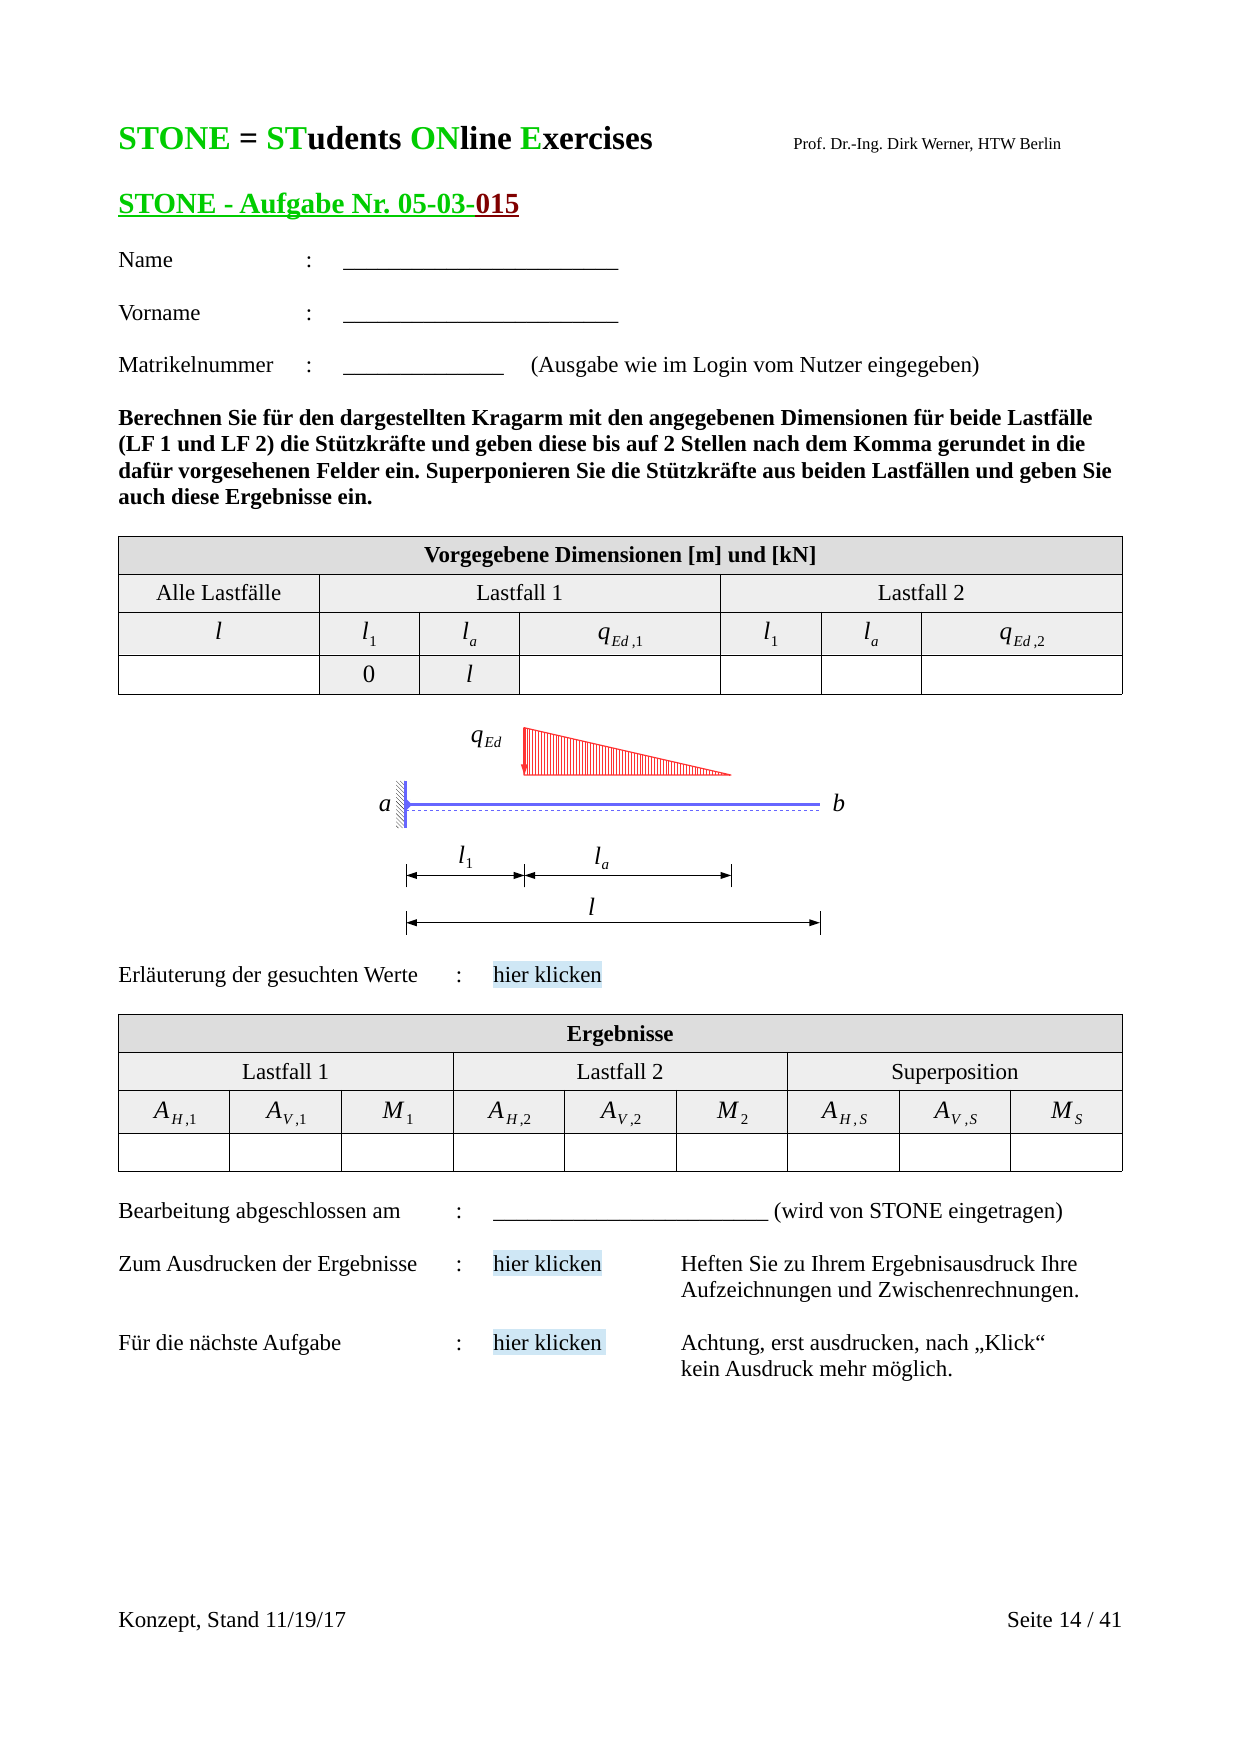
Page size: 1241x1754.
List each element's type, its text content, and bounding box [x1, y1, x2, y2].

table_cell Alle Lastfälle [119, 575, 319, 612]
table_cell [520, 613, 720, 654]
table_cell [420, 613, 519, 654]
text STONE - Aufgabe Nr. 05-03-015 [118, 186, 1122, 219]
table_cell Lastfall 1 [320, 575, 720, 612]
text Aufzeichnungen und Zwischenrechnungen. [118, 1276, 1122, 1303]
text kein Ausdruck mehr möglich. [118, 1355, 1122, 1382]
table_cell [788, 1134, 899, 1171]
table_cell [788, 1091, 899, 1133]
table_header Ergebnisse [119, 1015, 1122, 1052]
text Für die nächste Aufgabe : hier klicken Achtung, erst ausdrucken, nach „Klick“ [118, 1329, 1122, 1355]
table_cell [900, 1134, 1010, 1171]
table_cell [520, 656, 720, 694]
text Bearbeitung abgeschlossen am : ________________________ (wird von STONE eingetragen) [118, 1197, 1122, 1223]
table_cell [822, 613, 921, 654]
table_cell [454, 1134, 564, 1171]
table_cell Lastfall 1 [119, 1053, 453, 1090]
table_cell [119, 1091, 229, 1133]
table_cell [565, 1091, 676, 1133]
text Zum Ausdrucken der Ergebnisse : hier klicken Heften Sie zu Ihrem Ergebnisausdruck Ihre [118, 1250, 1122, 1276]
table_cell Lastfall 2 [454, 1053, 787, 1090]
table_cell [922, 656, 1122, 694]
text Erläuterung der gesuchten Werte : hier klicken [118, 961, 1122, 988]
table_cell [922, 613, 1122, 654]
table_cell [320, 613, 419, 654]
table_cell [230, 1091, 341, 1133]
text Berechnen Sie für den dargestellten Kragarm mit den angegebenen Dimensionen für beide Lastfälle (LF 1 und LF 2) die Stützkräfte und geben diese bis auf 2 Stellen nach dem Komma gerundet in die dafür vorgesehenen Felder ein. Superponieren Sie die Stützkräfte aus beiden Lastfällen und geben Sie auch diese Ergebnisse ein. [118, 404, 1122, 509]
table_cell [342, 1134, 453, 1171]
table_cell Lastfall 2 [721, 575, 1122, 612]
text Matrikelnummer : ______________ (Ausgabe wie im Login vom Nutzer eingegeben) [118, 351, 1122, 378]
table_cell Superposition [788, 1053, 1122, 1090]
table_cell [420, 656, 519, 694]
table_cell [677, 1091, 787, 1133]
table_cell [342, 1091, 453, 1133]
text Name : ________________________ [118, 246, 1122, 272]
table_cell [677, 1134, 787, 1171]
table_cell [900, 1091, 1010, 1133]
table_cell [119, 1134, 229, 1171]
table_cell [721, 613, 821, 654]
table_cell [119, 656, 319, 694]
table_cell [230, 1134, 341, 1171]
table_cell [119, 613, 319, 654]
table_cell [565, 1134, 676, 1171]
text Vorname : ________________________ [118, 298, 1122, 325]
table_cell [1011, 1091, 1122, 1133]
table_header Vorgegebene Dimensionen [m] und [kN] [119, 537, 1122, 574]
table_cell [320, 656, 419, 694]
table_cell [721, 656, 821, 694]
table_cell [1011, 1134, 1122, 1171]
table_cell [454, 1091, 564, 1133]
table_cell [822, 656, 921, 694]
